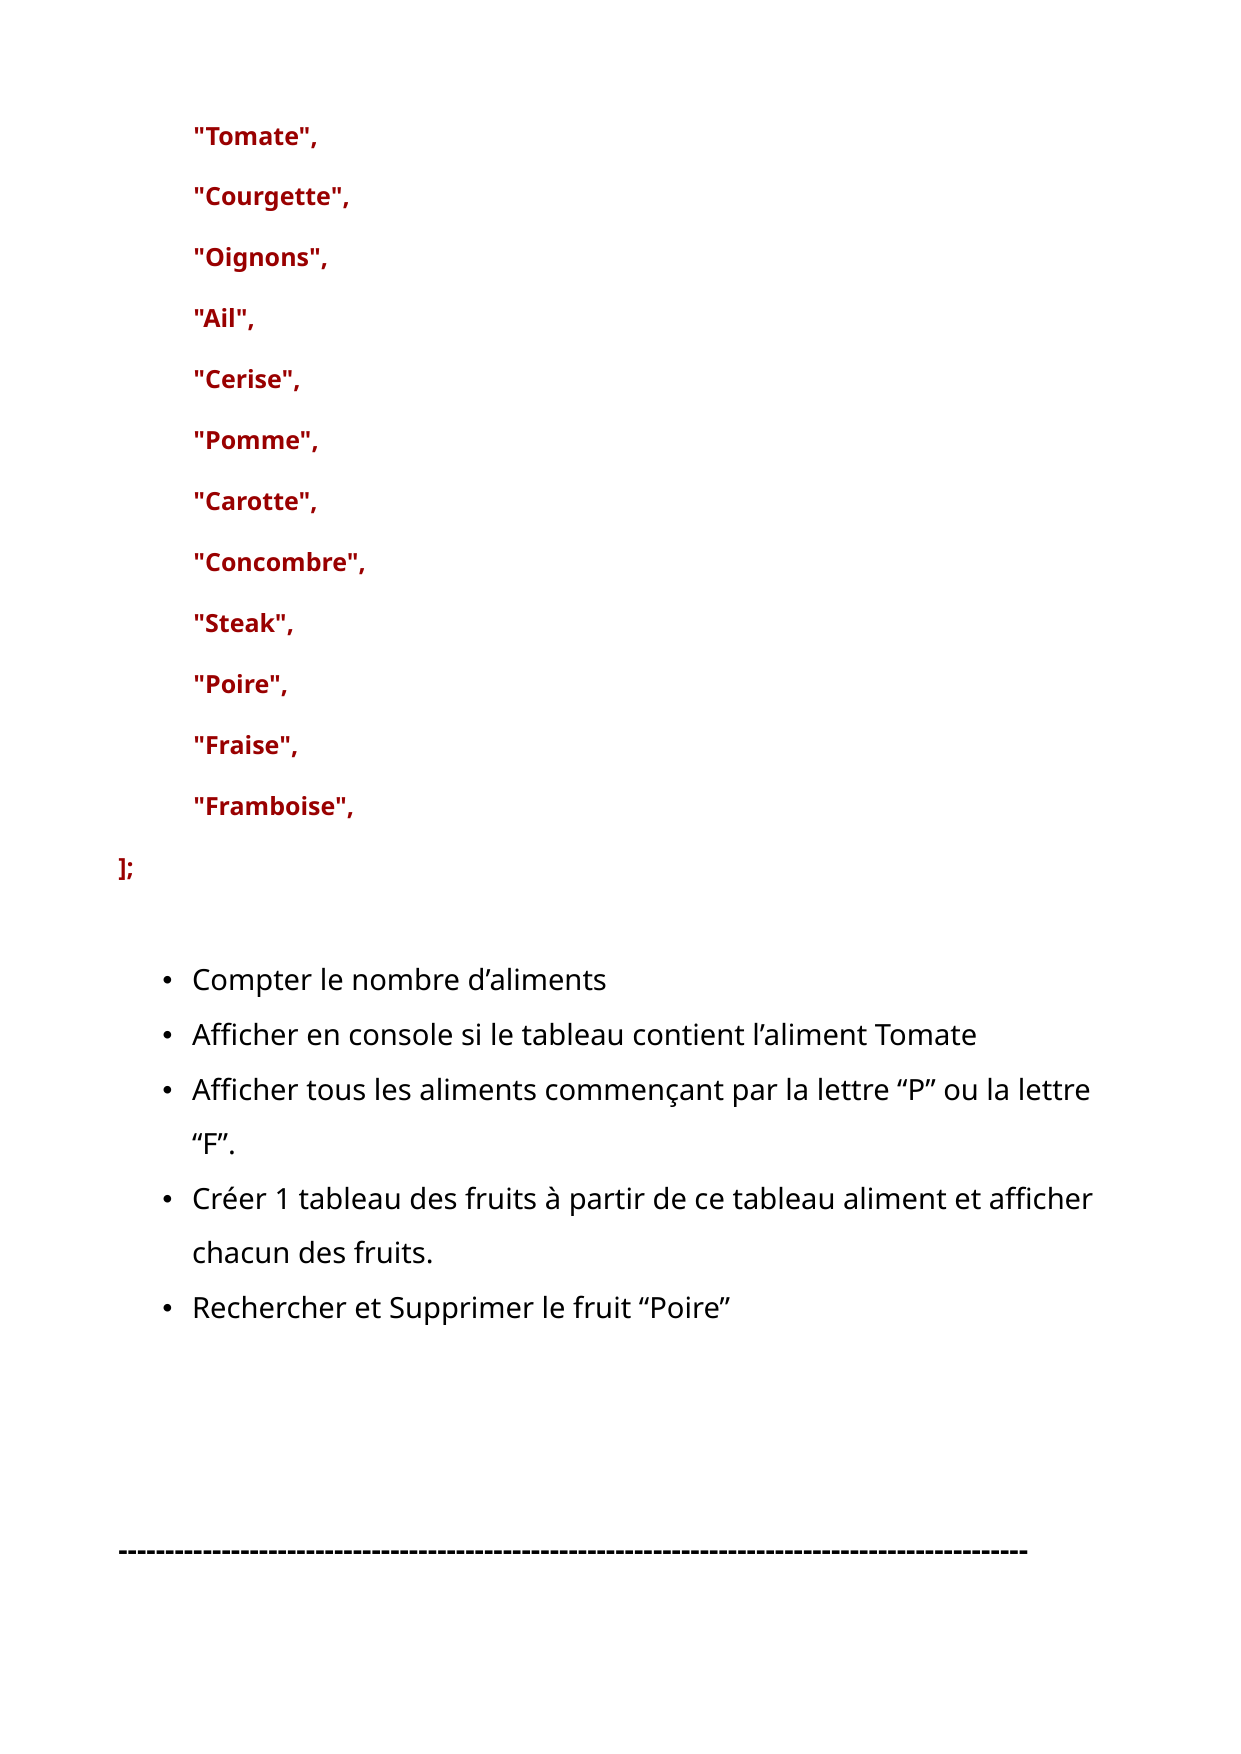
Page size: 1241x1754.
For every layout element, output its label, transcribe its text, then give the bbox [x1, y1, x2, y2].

text "Carotte", [193, 484, 1122, 518]
text "Poire", [193, 667, 1122, 701]
text "Oignons", [193, 240, 1122, 274]
text "Steak", [193, 606, 1122, 640]
list Rechercher et Supprimer le fruit “Poire” [162, 1287, 1122, 1327]
text ------------------------------------------------------------------------------------------------- [118, 1529, 1122, 1569]
text "Tomate", [193, 118, 1122, 152]
list Afficher tous les aliments commençant par la lettre “P” ou la lettre “F”. [162, 1069, 1122, 1163]
text "Fraise", [193, 727, 1122, 762]
text "Courgette", [193, 179, 1122, 213]
list Compter le nombre d’aliments [162, 959, 1122, 999]
text "Ail", [193, 301, 1122, 335]
list Créer 1 tableau des fruits à partir de ce tableau aliment et afficher chacun des fruits. [162, 1178, 1122, 1272]
text ]; [118, 849, 1122, 883]
text "Cerise", [193, 362, 1122, 396]
text "Pomme", [193, 423, 1122, 457]
text "Framboise", [193, 788, 1122, 822]
list Afficher en console si le tableau contient l’aliment Tomate [162, 1014, 1122, 1054]
text "Concombre", [193, 545, 1122, 579]
